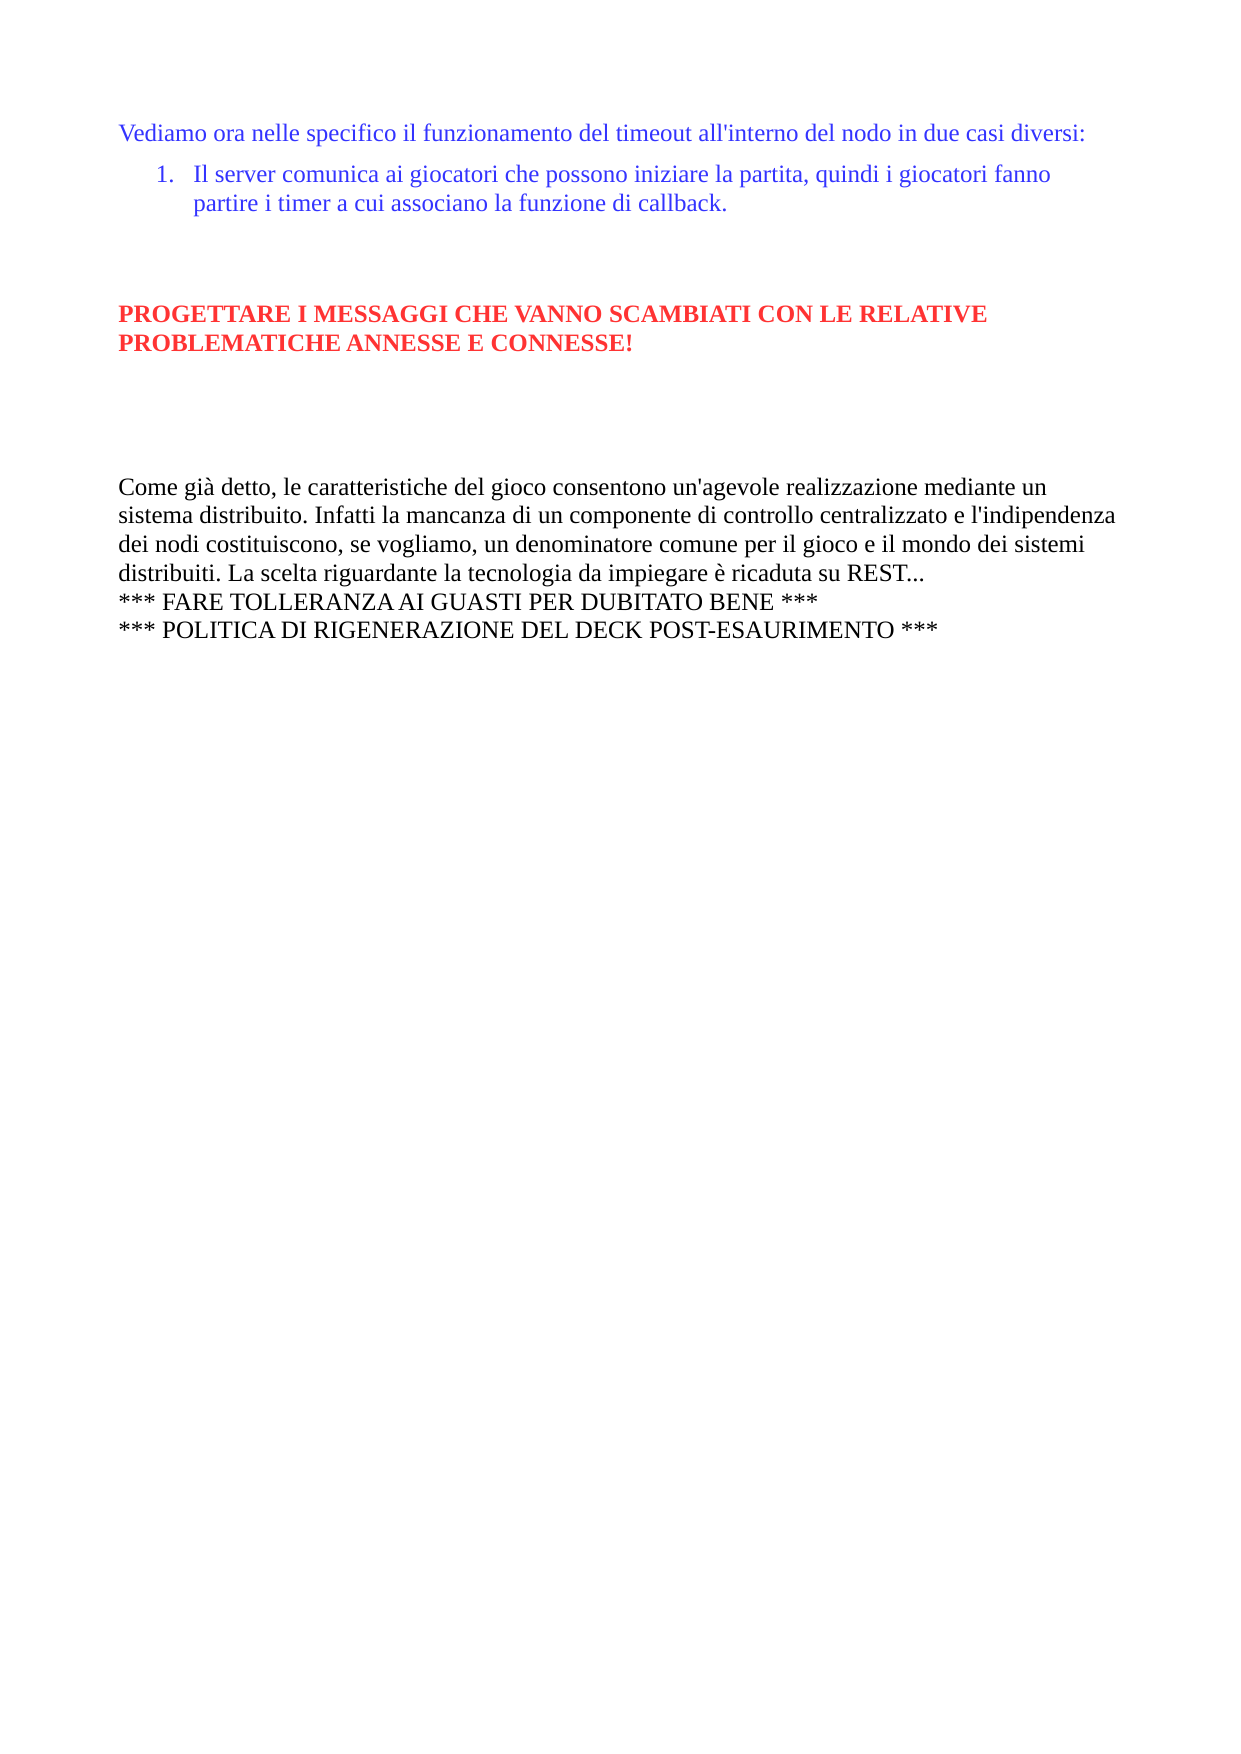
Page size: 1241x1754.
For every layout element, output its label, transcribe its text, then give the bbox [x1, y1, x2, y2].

list Il server comunica ai giocatori che possono iniziare la partita, quindi i giocatori fanno partire i timer a cui associano la funzione di callback. [156, 159, 1122, 217]
text *** POLITICA DI RIGENERAZIONE DEL DECK POST-ESAURIMENTO *** [118, 616, 1122, 644]
text Vediamo ora nelle specifico il funzionamento del timeout all'interno del nodo in due casi diversi: [118, 118, 1122, 147]
text *** FARE TOLLERANZA AI GUASTI PER DUBITATO BENE *** [118, 587, 1122, 616]
text Come già detto, le caratteristiche del gioco consentono un'agevole realizzazione mediante un sistema distribuito. Infatti la mancanza di un componente di controllo centralizzato e l'indipendenza dei nodi costituiscono, se vogliamo, un denominatore comune per il gioco e il mondo dei sistemi distribuiti. La scelta riguardante la tecnologia da impiegare è ricaduta su REST... [118, 472, 1122, 587]
text PROGETTARE I MESSAGGI CHE VANNO SCAMBIATI CON LE RELATIVE PROBLEMATICHE ANNESSE E CONNESSE! [118, 299, 1122, 357]
